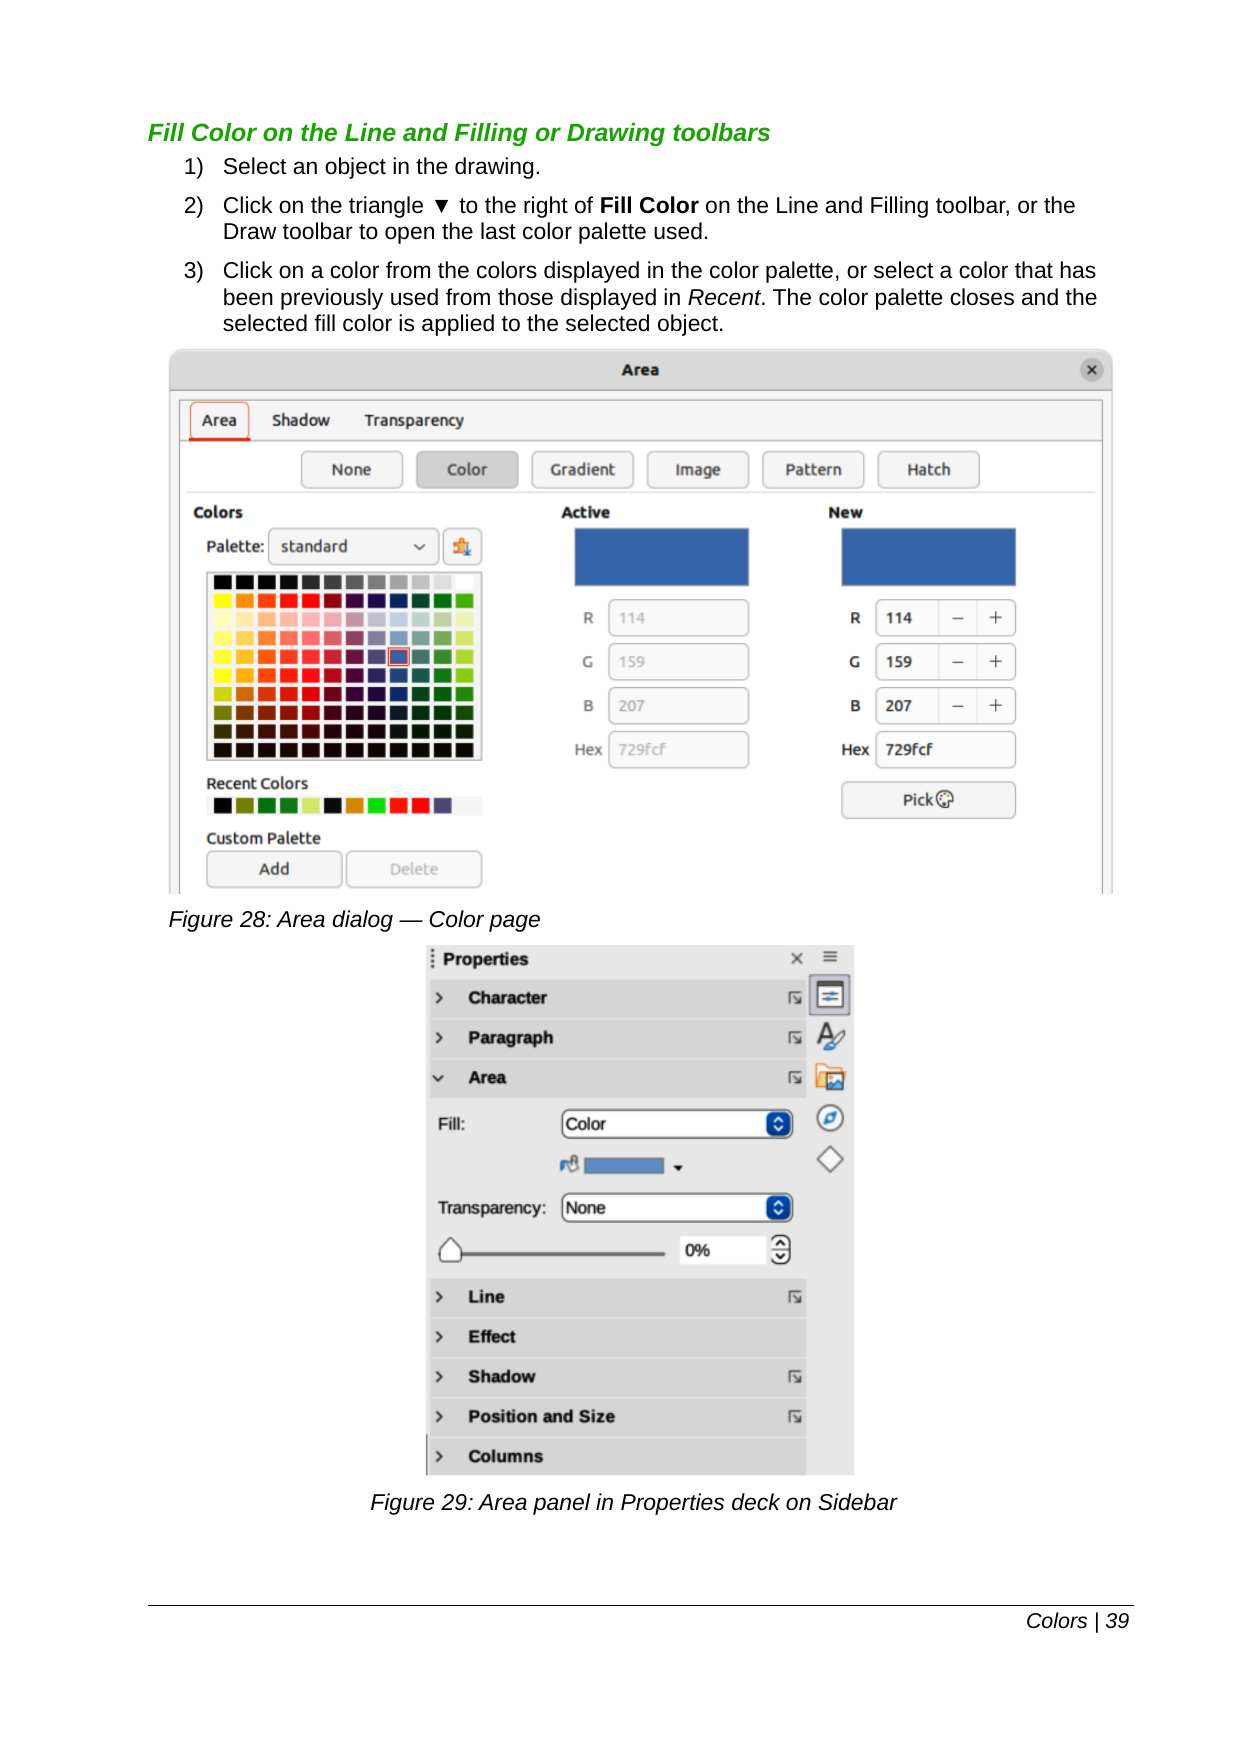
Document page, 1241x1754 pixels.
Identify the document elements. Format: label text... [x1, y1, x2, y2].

picture [425, 945, 856, 1477]
list Click on a color from the colors displayed in the color palette, or select a color that has been previously used from those displayed in Recent. The color palette closes and the selected fill color is applied to the selected object. [204, 257, 1134, 336]
list Click on the triangle ▼ to the right of Fill Color on the Line and Filling toolbar, or the Draw toolbar to open the last color palette used. [204, 192, 1134, 245]
text Figure 29: Area panel in Properties deck on Sidebar [370, 1489, 911, 1516]
list Select an object in the drawing. [204, 153, 1134, 179]
text Figure 28: Area dialog — Color page [168, 906, 1113, 933]
picture [168, 348, 1114, 894]
subtitle Fill Color on the Line and Filling or Drawing toolbars [148, 118, 1134, 147]
